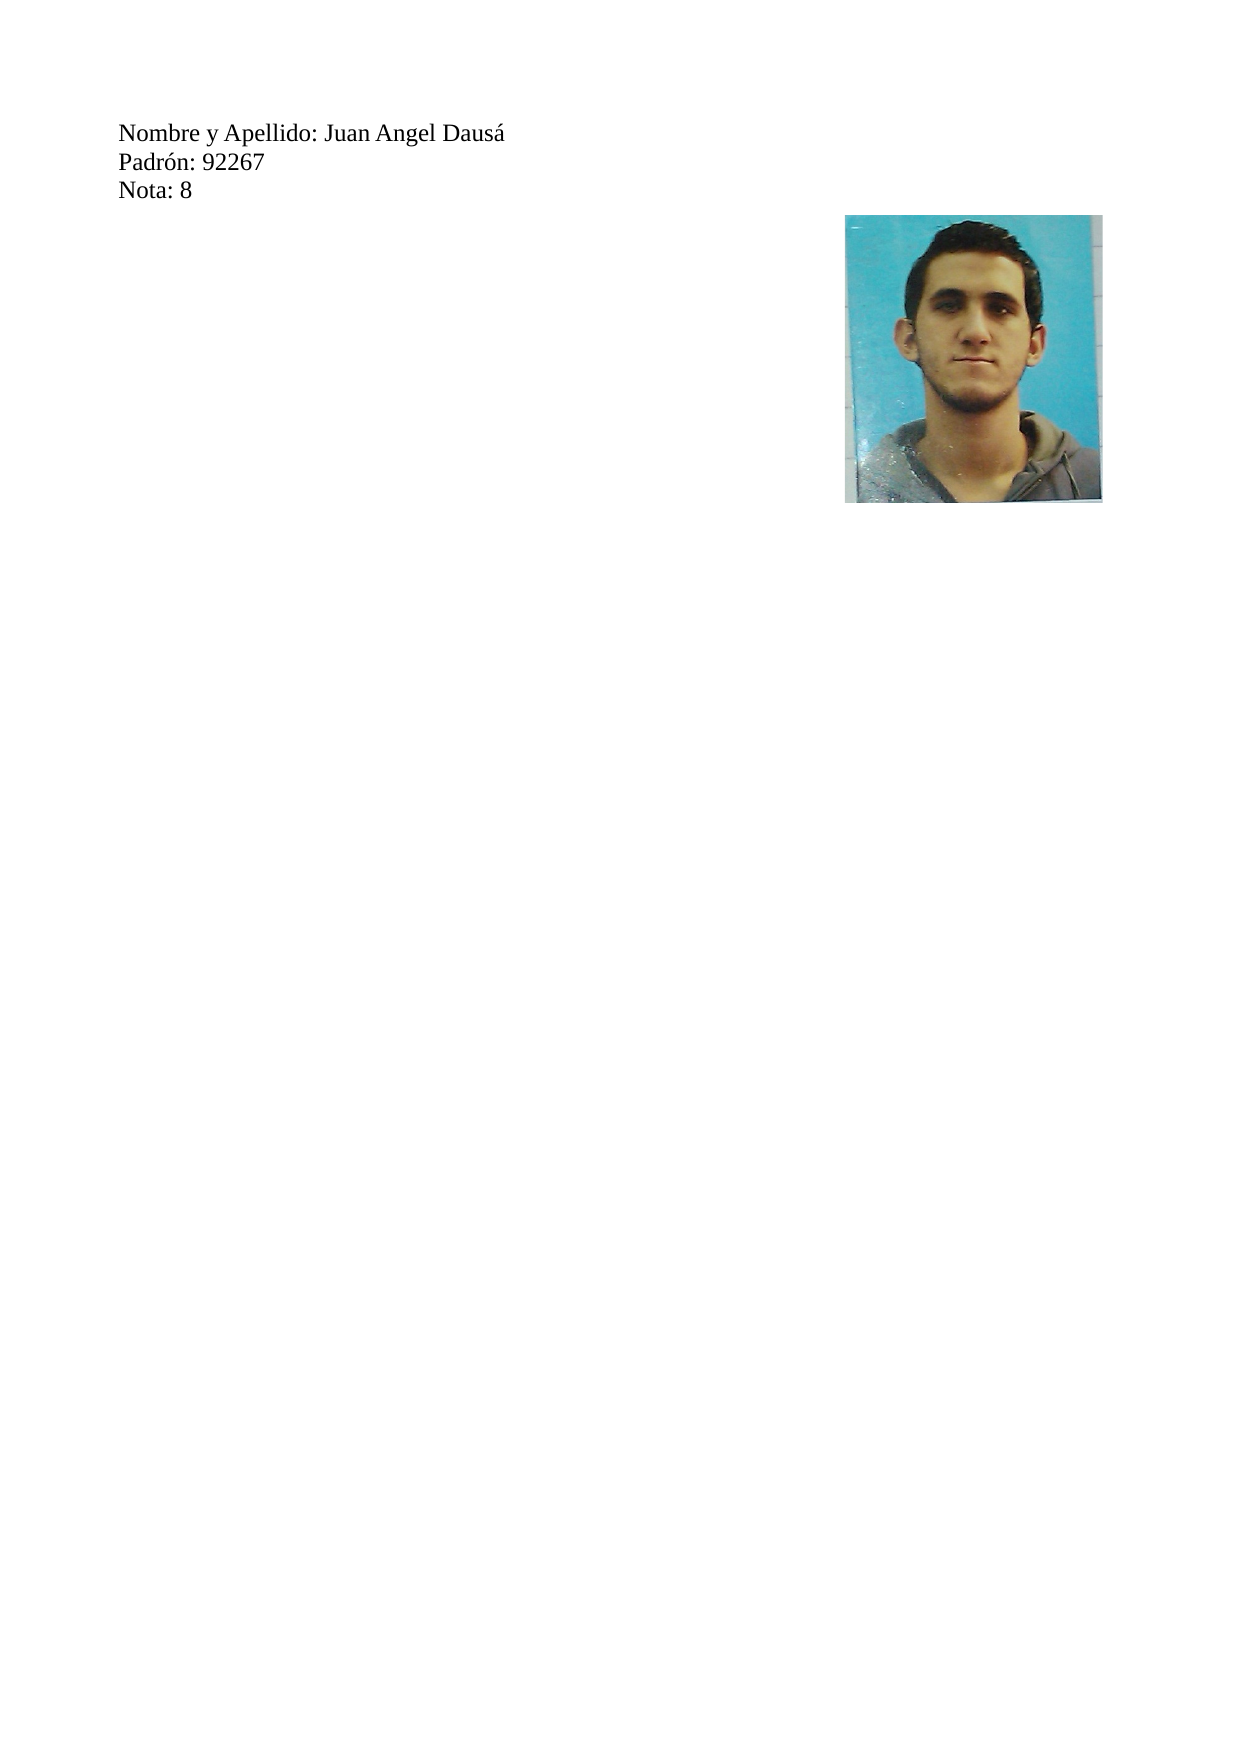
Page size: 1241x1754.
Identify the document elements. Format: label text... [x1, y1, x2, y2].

picture [844, 215, 1103, 503]
text Padrón: 92267 [118, 147, 1122, 176]
text Nombre y Apellido: Juan Angel Dausá [118, 118, 1122, 147]
text Nota: 8 [118, 176, 1122, 204]
